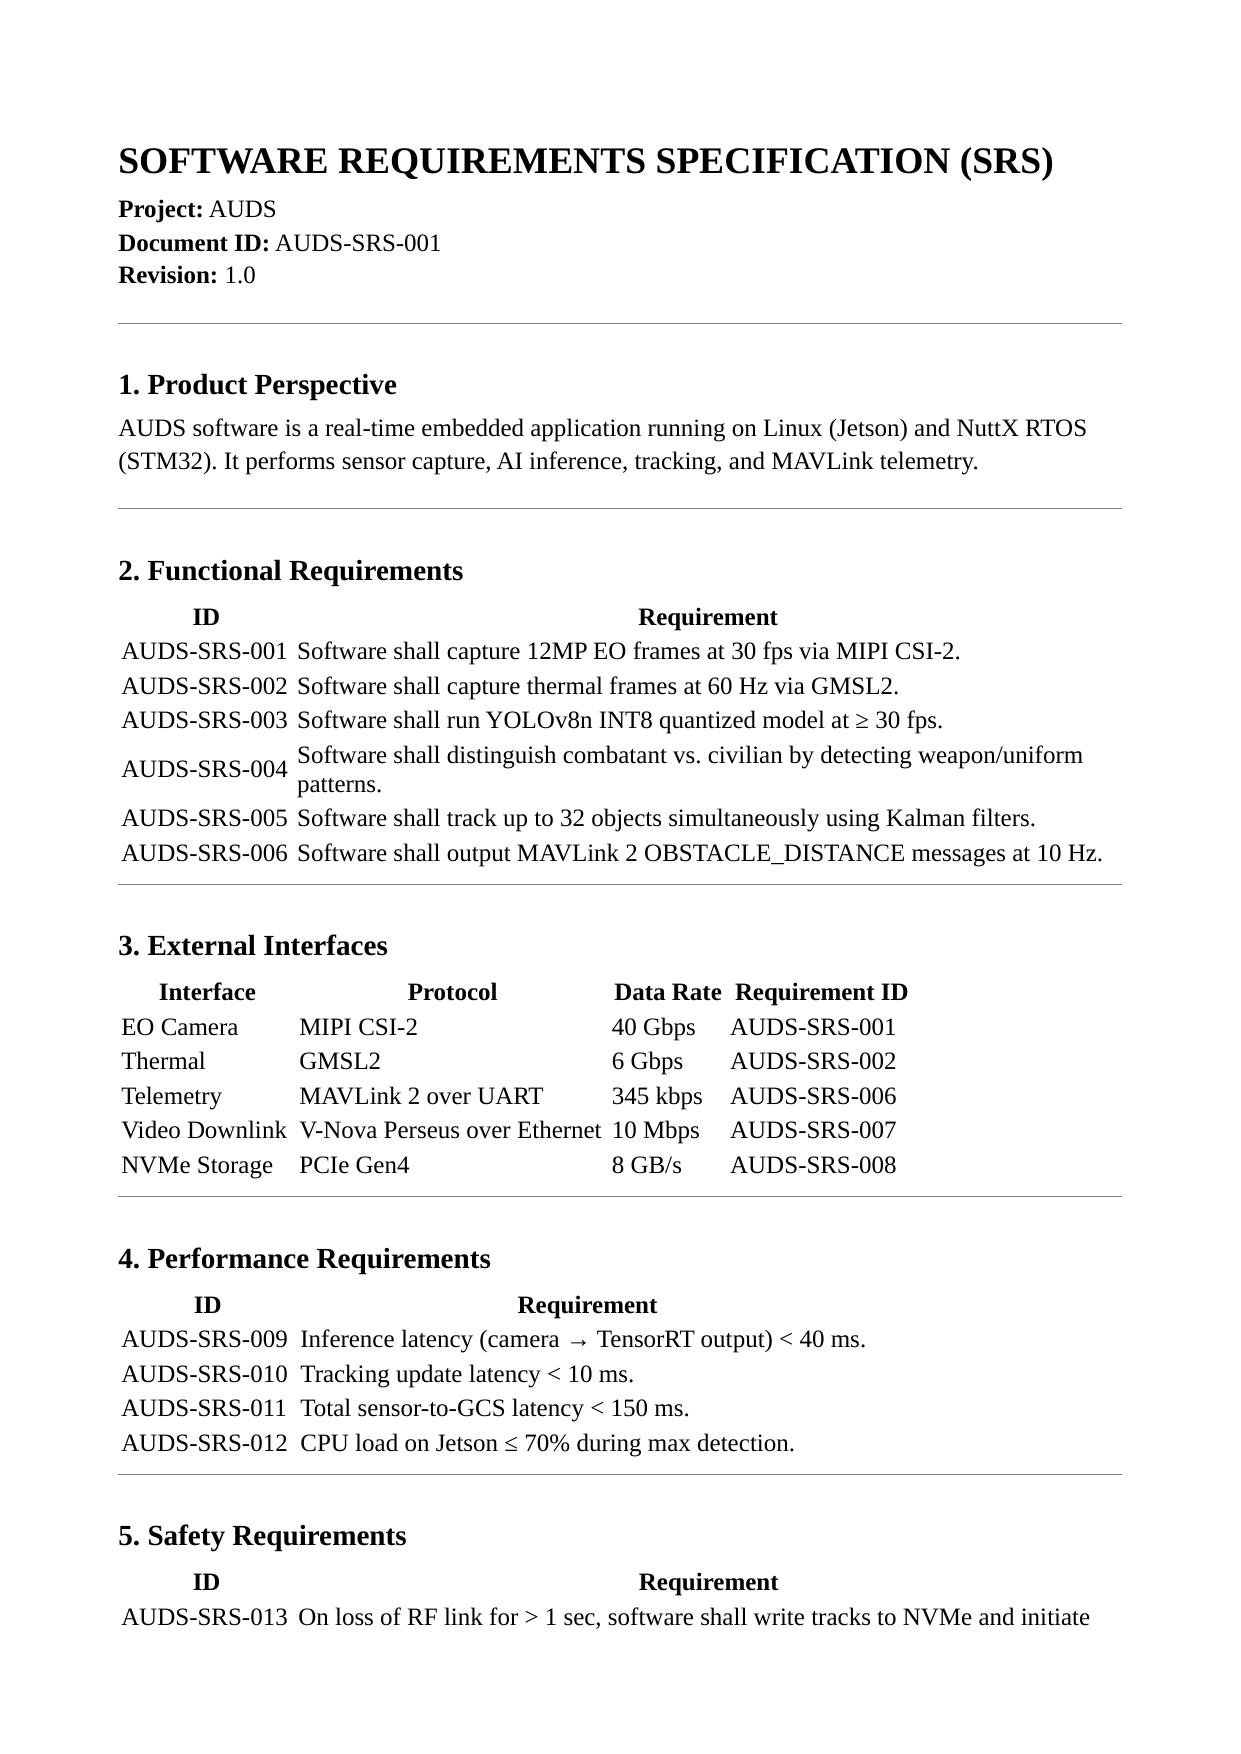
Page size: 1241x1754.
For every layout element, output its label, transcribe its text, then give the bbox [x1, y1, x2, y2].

table_cell AUDS-SRS-009 [118, 1321, 297, 1356]
subtitle 4. Performance Requirements [118, 1241, 1122, 1274]
table_cell Inference latency (camera → TensorRT output) < 40 ms. [297, 1321, 878, 1356]
table_cell AUDS-SRS-006 [727, 1078, 916, 1113]
table_header ID [118, 1565, 295, 1599]
table_cell AUDS-SRS-012 [118, 1425, 297, 1460]
table_header Protocol [296, 974, 609, 1009]
table_cell Software shall capture thermal frames at 60 Hz via GMSL2. [294, 668, 1122, 702]
table_cell AUDS-SRS-001 [727, 1009, 916, 1043]
table_cell MIPI CSI-2 [296, 1009, 609, 1043]
table_cell MAVLink 2 over UART [296, 1078, 609, 1113]
table_cell AUDS-SRS-002 [727, 1044, 916, 1078]
table_cell AUDS-SRS-001 [118, 633, 294, 668]
subtitle 3. External Interfaces [118, 928, 1122, 962]
table_header Data Rate [609, 974, 727, 1009]
text Project: AUDS Document ID: AUDS-SRS-001 Revision: 1.0 [118, 194, 1122, 289]
table_cell AUDS-SRS-003 [118, 703, 294, 737]
table_cell Thermal [118, 1044, 296, 1078]
table_cell AUDS-SRS-005 [118, 800, 294, 835]
table_cell AUDS-SRS-008 [727, 1147, 916, 1182]
table_cell AUDS-SRS-007 [727, 1113, 916, 1147]
subtitle 2. Functional Requirements [118, 553, 1122, 586]
table_header Requirement [294, 599, 1122, 633]
table_cell Software shall distinguish combatant vs. civilian by detecting weapon/uniform patterns. [294, 737, 1122, 800]
table_cell PCIe Gen4 [296, 1147, 609, 1182]
table_cell 8 GB/s [609, 1147, 727, 1182]
table_cell Software shall capture 12MP EO frames at 30 fps via MIPI CSI-2. [294, 633, 1122, 668]
table_cell Tracking update latency < 10 ms. [297, 1356, 878, 1391]
table_header ID [118, 599, 294, 633]
table_cell CPU load on Jetson ≤ 70% during max detection. [297, 1425, 878, 1460]
table_cell AUDS-SRS-013 [118, 1599, 295, 1634]
table_cell AUDS-SRS-010 [118, 1356, 297, 1391]
table_cell On loss of RF link for > 1 sec, software shall write tracks to NVMe and initiate [295, 1599, 1122, 1634]
table_cell Video Downlink [118, 1113, 296, 1147]
table_cell AUDS-SRS-011 [118, 1391, 297, 1425]
subtitle 1. Product Perspective [118, 367, 1122, 401]
subtitle 5. Safety Requirements [118, 1518, 1122, 1552]
subtitle SOFTWARE REQUIREMENTS SPECIFICATION (SRS) [118, 139, 1122, 182]
table_cell Software shall run YOLOv8n INT8 quantized model at ≥ 30 fps. [294, 703, 1122, 737]
table_cell AUDS-SRS-002 [118, 668, 294, 702]
table_cell V-Nova Perseus over Ethernet [296, 1113, 609, 1147]
table_header Interface [118, 974, 296, 1009]
table_cell Telemetry [118, 1078, 296, 1113]
table_cell NVMe Storage [118, 1147, 296, 1182]
table_cell 345 kbps [609, 1078, 727, 1113]
table_header ID [118, 1287, 297, 1321]
table_header Requirement [297, 1287, 878, 1321]
table_cell Software shall output MAVLink 2 OBSTACLE_DISTANCE messages at 10 Hz. [294, 835, 1122, 869]
table_cell GMSL2 [296, 1044, 609, 1078]
table_cell 40 Gbps [609, 1009, 727, 1043]
table_header Requirement ID [727, 974, 916, 1009]
table_cell Software shall track up to 32 objects simultaneously using Kalman filters. [294, 800, 1122, 835]
table_cell 6 Gbps [609, 1044, 727, 1078]
table_cell AUDS-SRS-006 [118, 835, 294, 869]
table_cell AUDS-SRS-004 [118, 737, 294, 800]
table_header Requirement [295, 1565, 1122, 1599]
table_cell Total sensor-to-GCS latency < 150 ms. [297, 1391, 878, 1425]
table_cell EO Camera [118, 1009, 296, 1043]
table_cell 10 Mbps [609, 1113, 727, 1147]
text AUDS software is a real-time embedded application running on Linux (Jetson) and NuttX RTOS (STM32). It performs sensor capture, AI inference, tracking, and MAVLink telemetry. [118, 413, 1122, 475]
